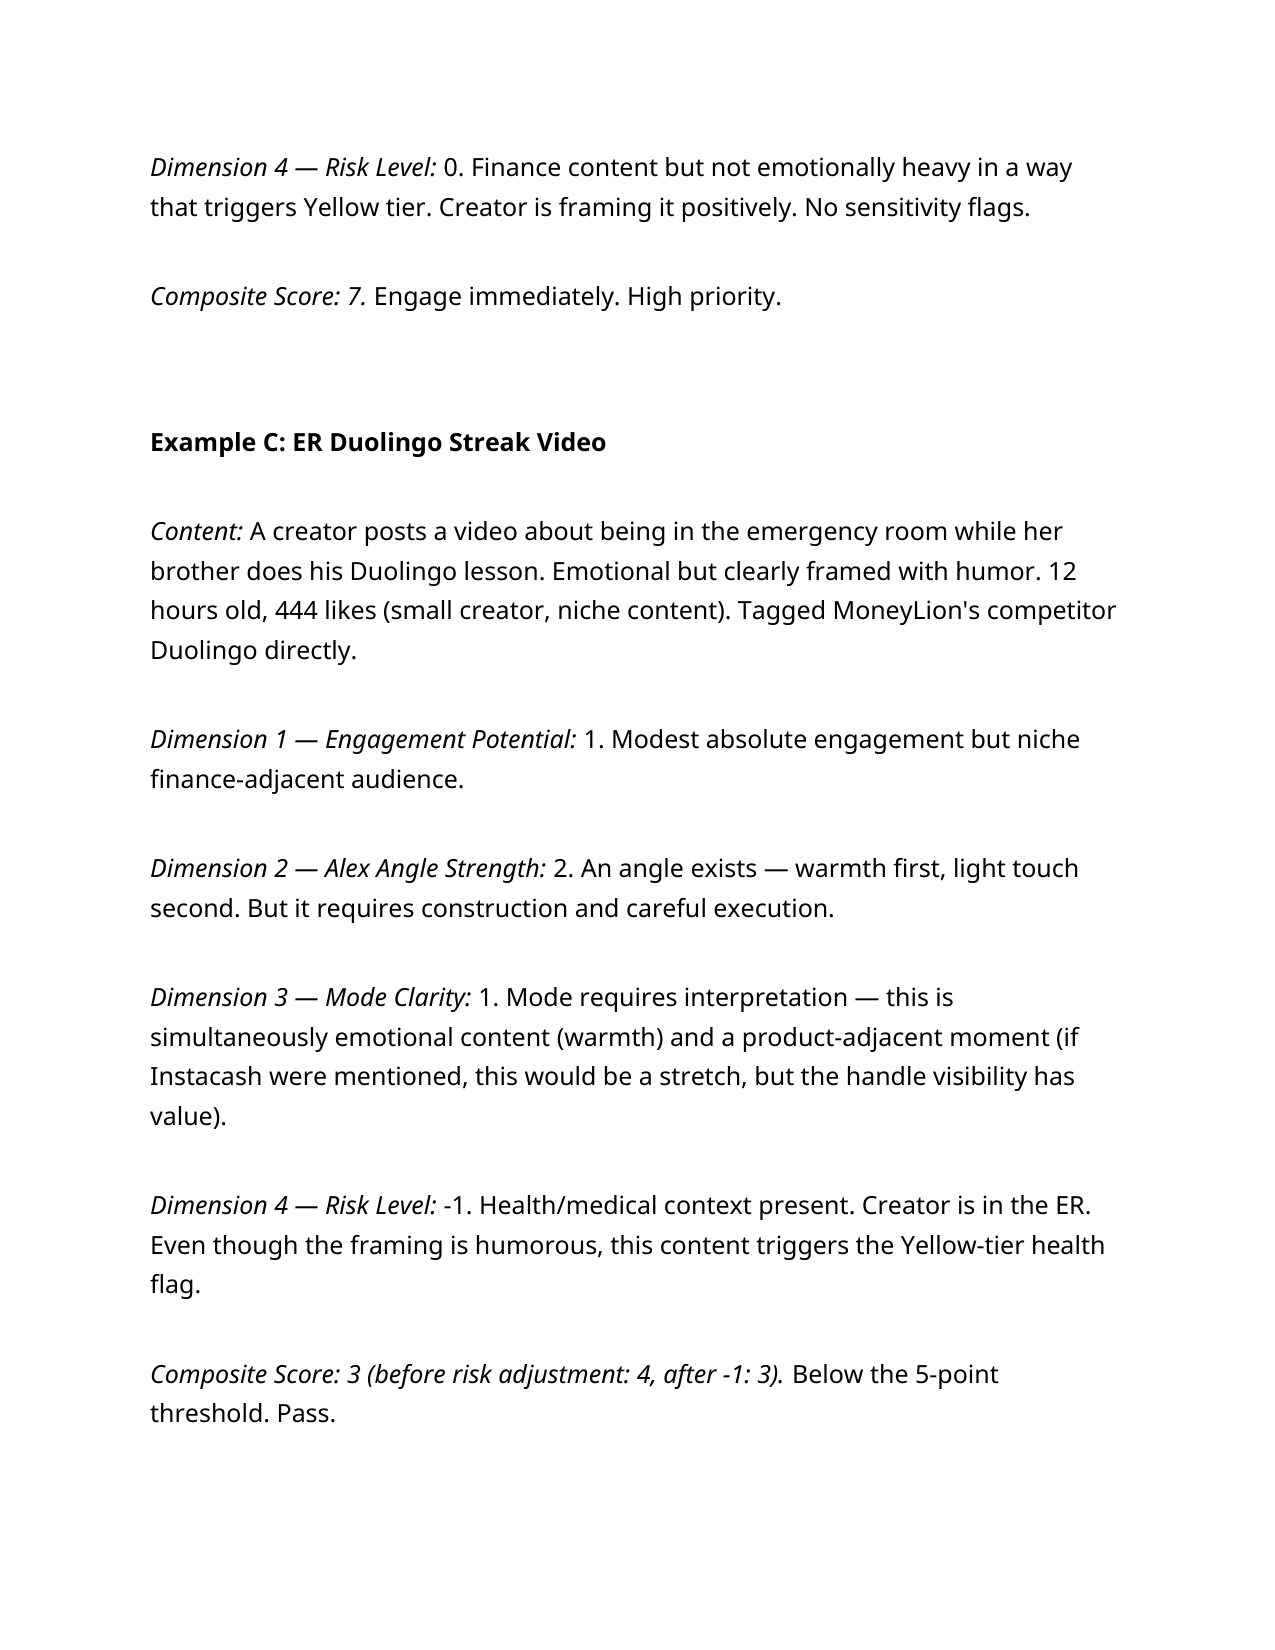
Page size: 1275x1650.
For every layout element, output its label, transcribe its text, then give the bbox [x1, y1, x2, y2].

text Composite Score: 7. Engage immediately. High priority. [150, 279, 1125, 313]
text Dimension 3 — Mode Clarity: 1. Mode requires interpretation — this is simultaneously emotional content (warmth) and a product-adjacent moment (if Instacash were mentioned, this would be a stretch, but the handle visibility has value). [150, 980, 1125, 1132]
text Content: A creator posts a video about being in the emergency room while her brother does his Duolingo lesson. Emotional but clearly framed with humor. 12 hours old, 444 likes (small creator, niche content). Tagged MoneyLion's competitor Duolingo directly. [150, 514, 1125, 667]
text Example C: ER Duolingo Streak Video [150, 424, 1125, 459]
text Dimension 4 — Risk Level: 0. Finance content but not emotionally heavy in a way that triggers Yellow tier. Creator is framing it positively. No sensitivity flags. [150, 150, 1125, 223]
text Dimension 4 — Risk Level: -1. Health/medical context present. Creator is in the ER. Even though the framing is humorous, this content triggers the Yellow-tier health flag. [150, 1188, 1125, 1301]
text Composite Score: 3 (before risk adjustment: 4, after -1: 3). Below the 5-point threshold. Pass. [150, 1356, 1125, 1430]
text Dimension 2 — Alex Angle Strength: 2. An angle exists — warmth first, light touch second. But it requires construction and careful execution. [150, 851, 1125, 924]
text Dimension 1 — Engagement Potential: 1. Modest absolute engagement but niche finance-adjacent audience. [150, 722, 1125, 796]
